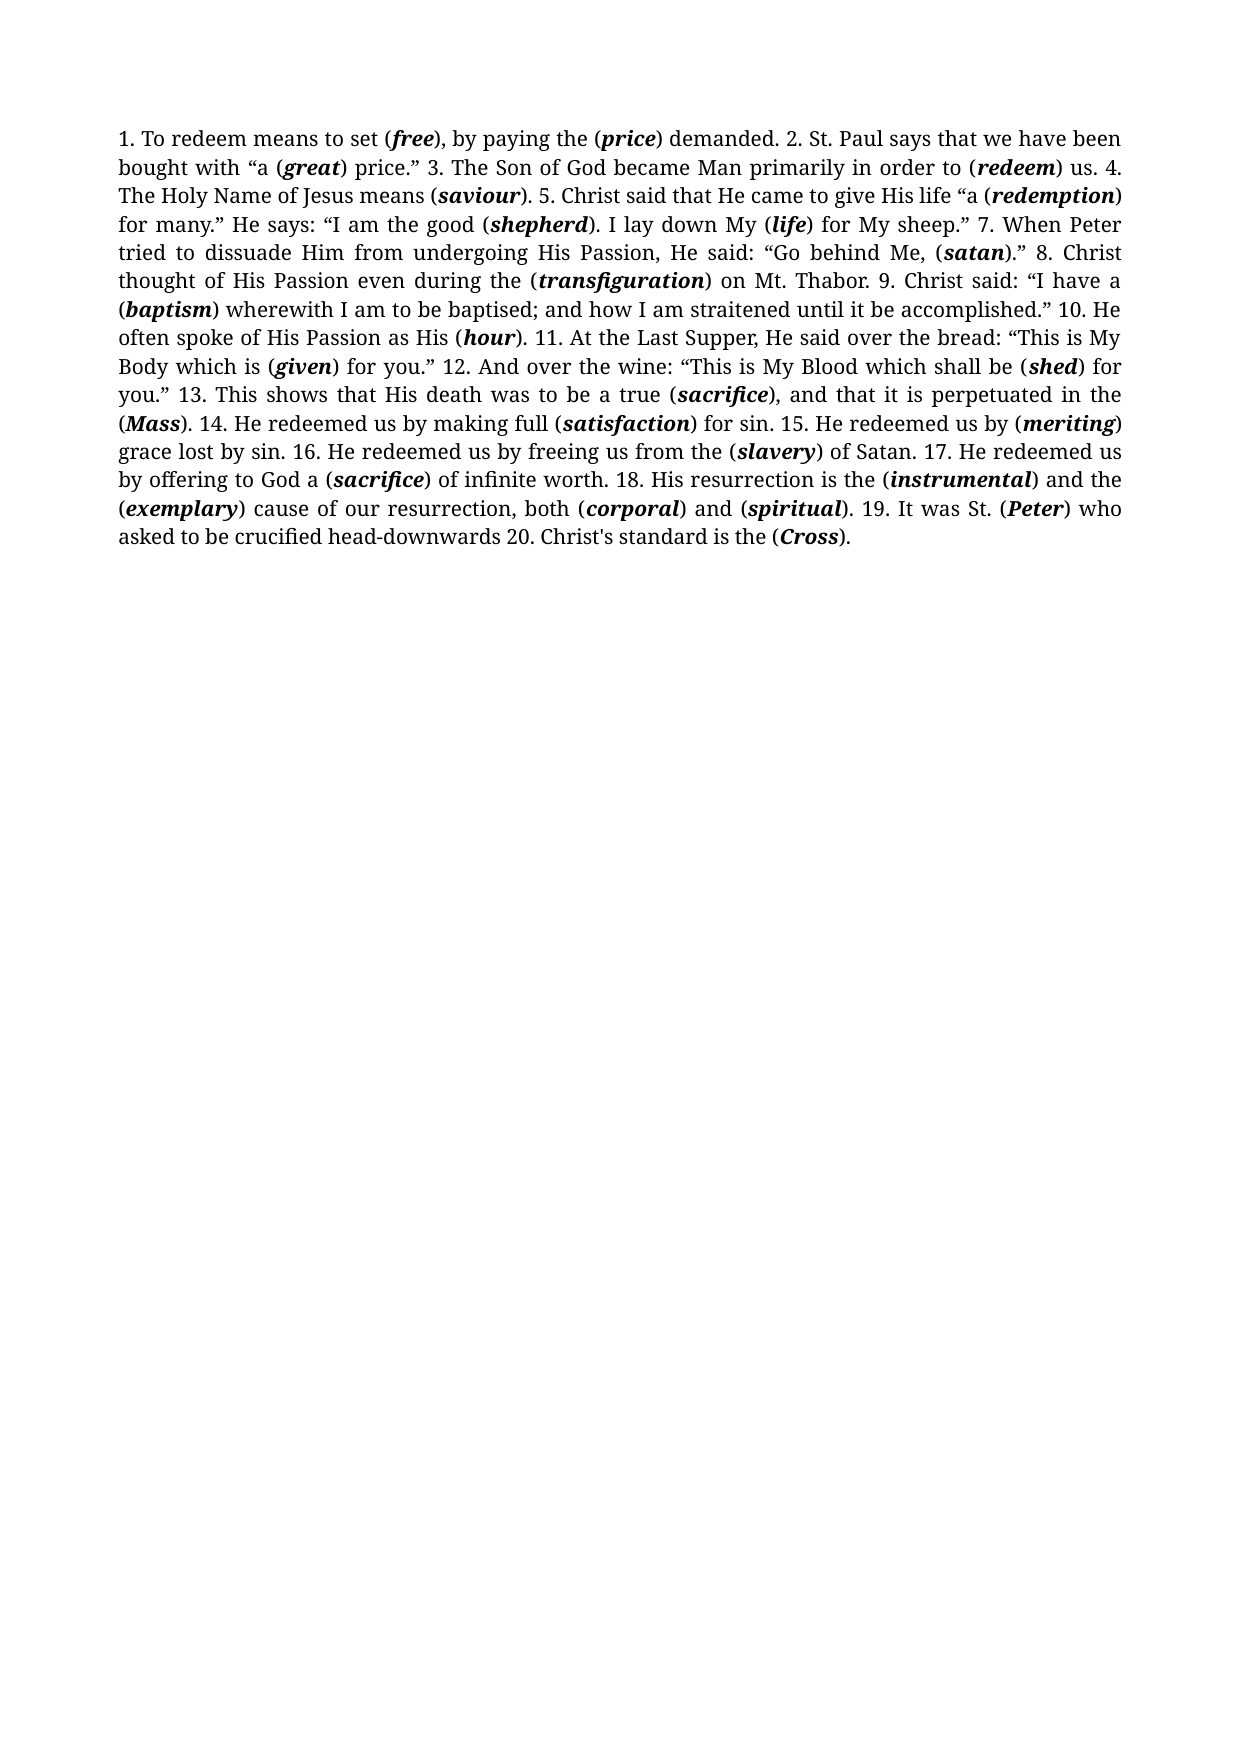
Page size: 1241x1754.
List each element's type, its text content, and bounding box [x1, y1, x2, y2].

text 1. To redeem means to set (free), by paying the (price) demanded. 2. St. Paul says that we have been bought with “a (great) price.” 3. The Son of God became Man primarily in order to (redeem) us. 4. The Holy Name of Jesus means (saviour). 5. Christ said that He came to give His life “a (redemption) for many.” He says: “I am the good (shepherd). I lay down My (life) for My sheep.” 7. When Peter tried to dissuade Him from undergoing His Passion, He said: “Go behind Me, (satan).” 8. Christ thought of His Passion even during the (transfiguration) on Mt. Thabor. 9. Christ said: “I have a (baptism) wherewith I am to be baptised; and how I am straitened until it be accomplished.” 10. He often spoke of His Passion as His (hour). 11. At the Last Supper, He said over the bread: “This is My Body which is (given) for you.” 12. And over the wine: “This is My Blood which shall be (shed) for you.” 13. This shows that His death was to be a true (sacrifice), and that it is perpetuated in the (Mass). 14. He redeemed us by making full (satisfaction) for sin. 15. He redeemed us by (meriting) grace lost by sin. 16. He redeemed us by freeing us from the (slavery) of Satan. 17. He redeemed us by offering to God a (sacrifice) of infinite worth. 18. His resurrection is the (instrumental) and the (exemplary) cause of our resurrection, both (corporal) and (spiritual). 19. It was St. (Peter) who asked to be crucified head-downwards 20. Christ's standard is the (Cross). [118, 124, 1122, 551]
